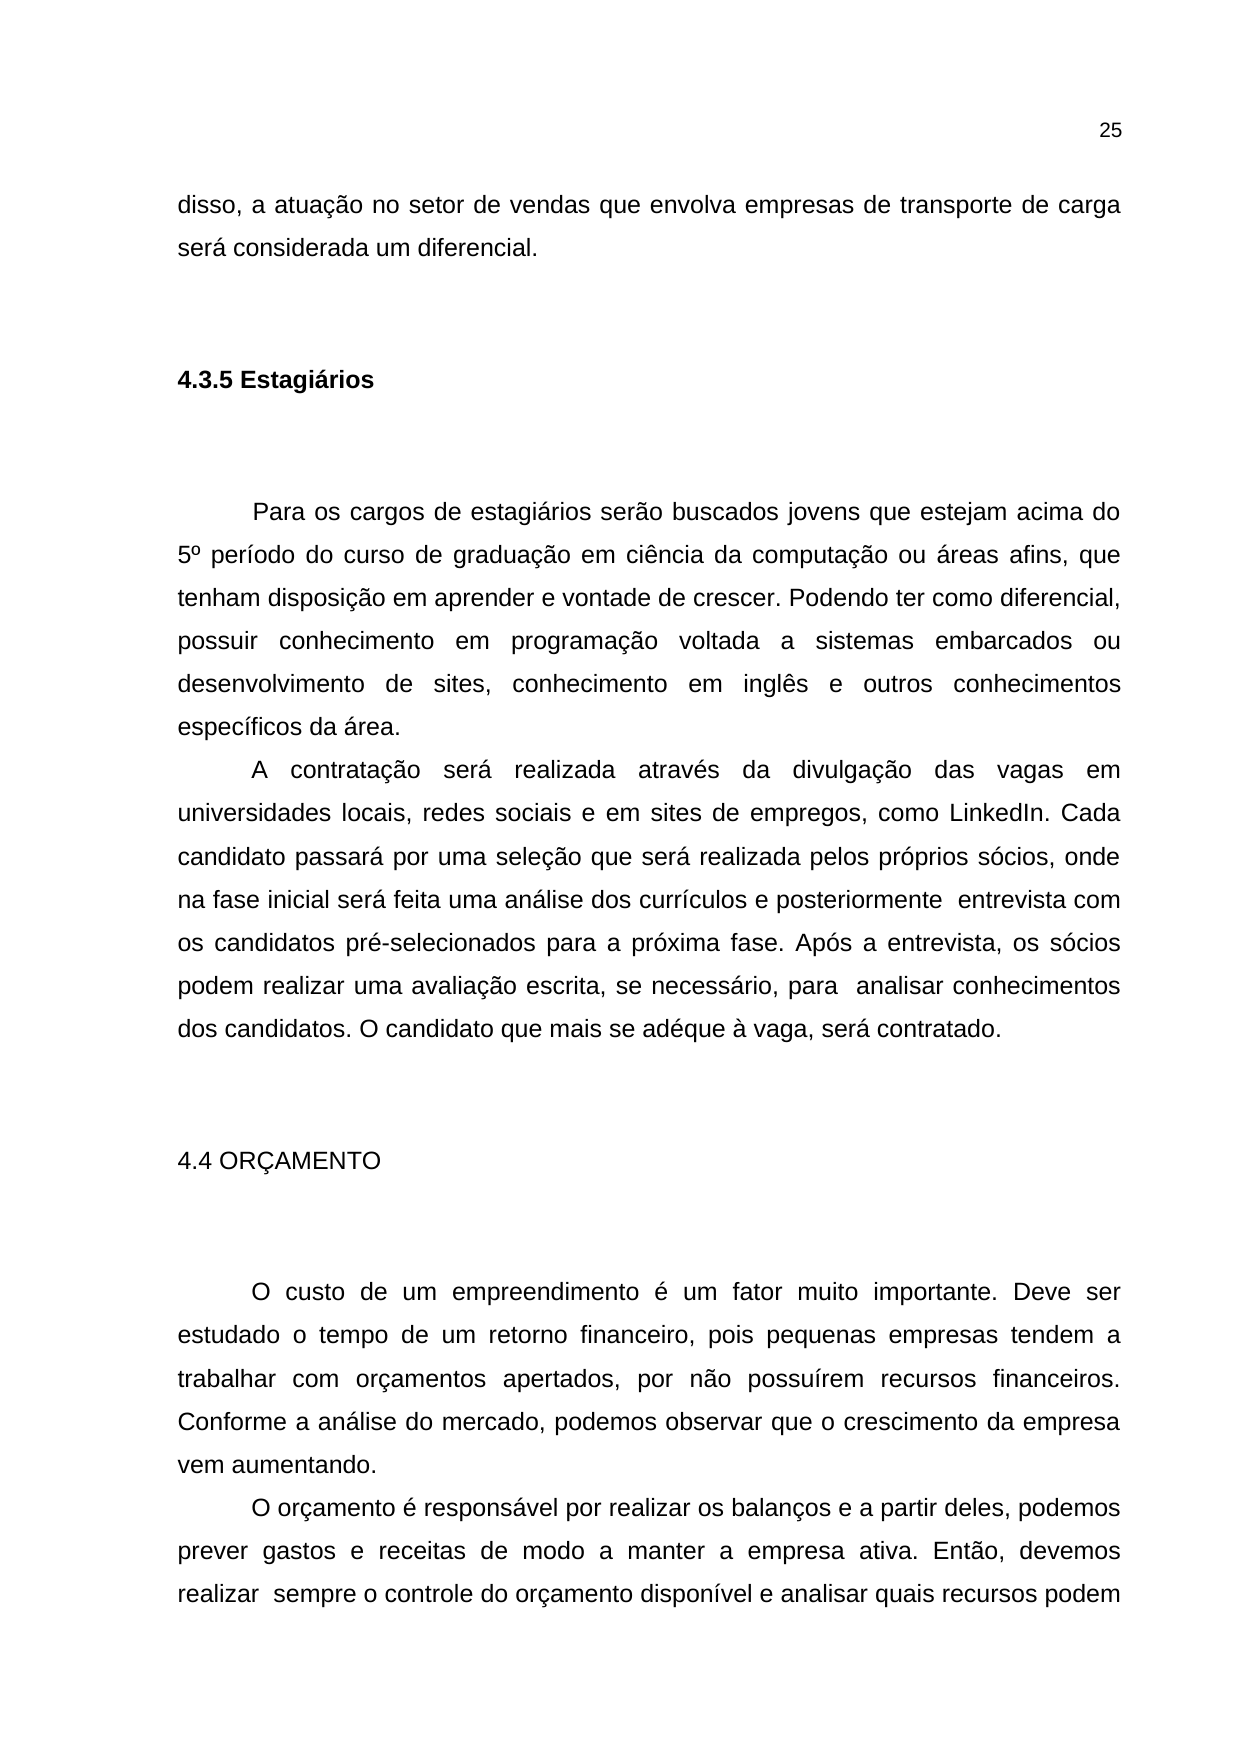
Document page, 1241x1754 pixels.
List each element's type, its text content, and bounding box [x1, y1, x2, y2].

text O custo de um empreendimento é um fator muito importante. Deve ser estudado o tempo de um retorno financeiro, pois pequenas empresas tendem a trabalhar com orçamentos apertados, por não possuírem recursos financeiros. Conforme a análise do mercado, podemos observar que o crescimento da empresa vem aumentando. [177, 1277, 1122, 1479]
text Para os cargos de estagiários serão buscados jovens que estejam acima do 5º período do curso de graduação em ciência da computação ou áreas afins, que tenham disposição em aprender e vontade de crescer. Podendo ter como diferencial, possuir conhecimento em programação voltada a sistemas embarcados ou desenvolvimento de sites, conhecimento em inglês e outros conhecimentos específicos da área. [177, 497, 1122, 741]
text disso, a atuação no setor de vendas que envolva empresas de transporte de carga será considerada um diferencial. [177, 190, 1122, 262]
text A contratação será realizada através da divulgação das vagas em universidades locais, redes sociais e em sites de empregos, como LinkedIn. Cada candidato passará por uma seleção que será realizada pelos próprios sócios, onde na fase inicial será feita uma análise dos currículos e posteriormente entrevista com os candidatos pré-selecionados para a próxima fase. Após a entrevista, os sócios podem realizar uma avaliação escrita, se necessário, para analisar conhecimentos dos candidatos. O candidato que mais se adéque à vaga, será contratado. [177, 755, 1122, 1043]
text O orçamento é responsável por realizar os balanços e a partir deles, podemos prever gastos e receitas de modo a manter a empresa ativa. Então, devemos realizar sempre o controle do orçamento disponível e analisar quais recursos podem [177, 1493, 1122, 1608]
subtitle Orçamento [177, 1146, 1122, 1174]
subtitle Estagiários [177, 365, 1122, 394]
